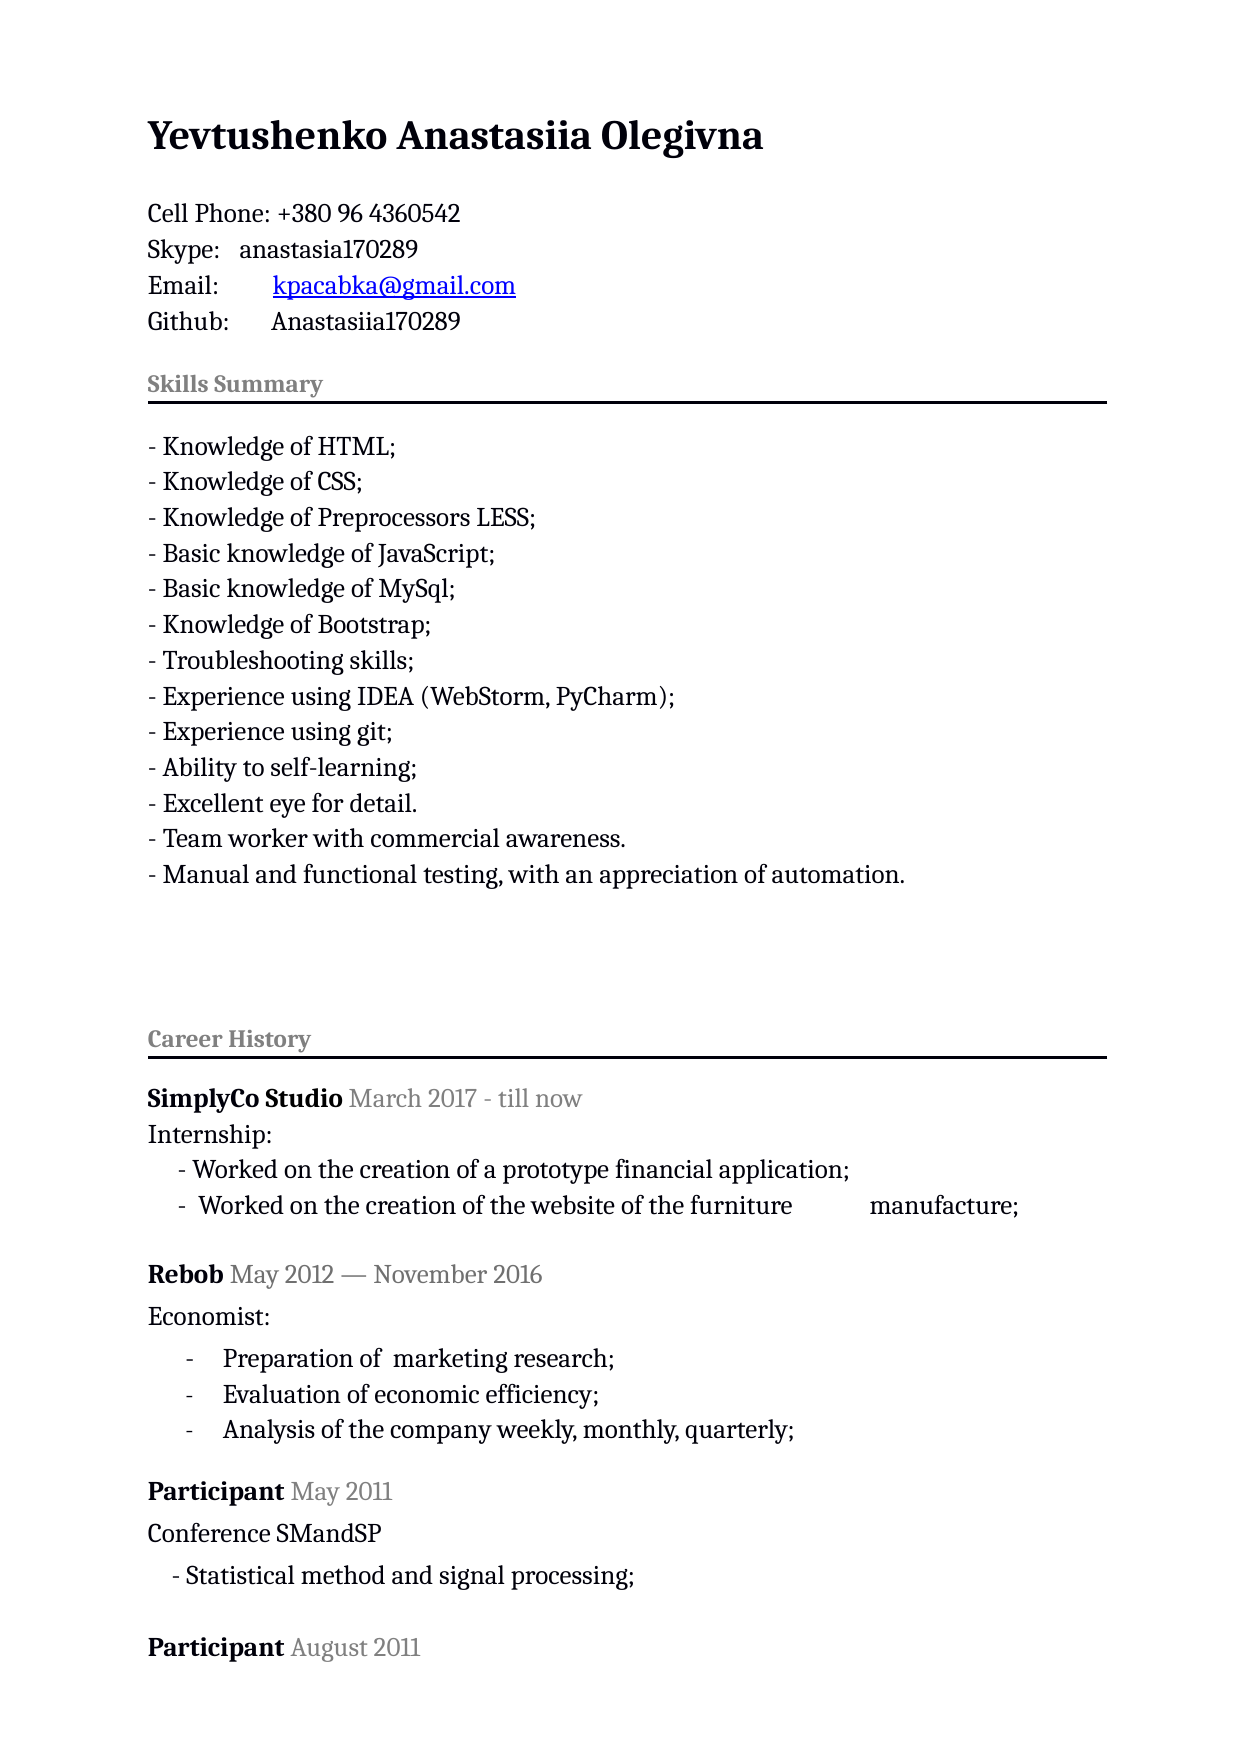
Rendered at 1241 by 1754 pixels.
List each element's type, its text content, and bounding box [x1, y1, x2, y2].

text Participant May 2011 [148, 1476, 1107, 1507]
text - Statistical method and signal processing; [148, 1560, 1107, 1627]
subtitle - Experience using IDEA (WebStorm, PyCharm); - Experience using git; [148, 681, 1107, 747]
text Skype: anastasia170289 [148, 234, 1107, 265]
text Internship: [148, 1119, 1107, 1150]
text Conference SMandSP [148, 1518, 1107, 1549]
text Cell Phone: +380 96 4360542 [148, 198, 1107, 230]
subtitle - Team worker with commercial awareness. [148, 823, 1107, 855]
list Analysis of the company weekly, monthly, quarterly; [185, 1414, 1107, 1446]
subtitle - Knowledge of HTML; - Knowledge of CSS; [148, 431, 1107, 497]
subtitle - Manual and functional testing, with an appreciation of automation. [148, 859, 1107, 890]
subtitle - Ability to self-learning; [148, 752, 1107, 783]
text - Worked on the creation of a prototype financial application; [148, 1154, 1107, 1186]
text SimplyCo Studio March 2017 - till now [148, 1083, 1107, 1114]
subtitle - Excellent eye for detail. [148, 788, 1107, 819]
text Yevtushenko Anastasiia Olegivna [148, 112, 1107, 160]
subtitle - Knowledge of Preprocessors LESS; - Basic knowledge of JavaScript; [148, 502, 1107, 569]
list Preparation of marketing research; [185, 1343, 1107, 1374]
text - Worked on the creation of the website of the furniture manufacture; [148, 1190, 1107, 1221]
subtitle - Basic knowledge of MySql; [148, 573, 1107, 604]
subtitle Skills Summary [148, 370, 1107, 401]
text Github: Anastasiia170289 [148, 306, 1107, 337]
text Participant August 2011 [148, 1632, 1107, 1663]
text Economist: [148, 1301, 1107, 1332]
text Email: kpacabka@gmail.com [148, 270, 1107, 301]
text Rebob May 2012 — November 2016 [148, 1259, 1107, 1290]
subtitle - Knowledge of Bootstrap; - Troubleshooting skills; [148, 609, 1107, 676]
list Evaluation of economic efficiency; [185, 1379, 1107, 1410]
subtitle Career History [148, 1025, 1107, 1056]
